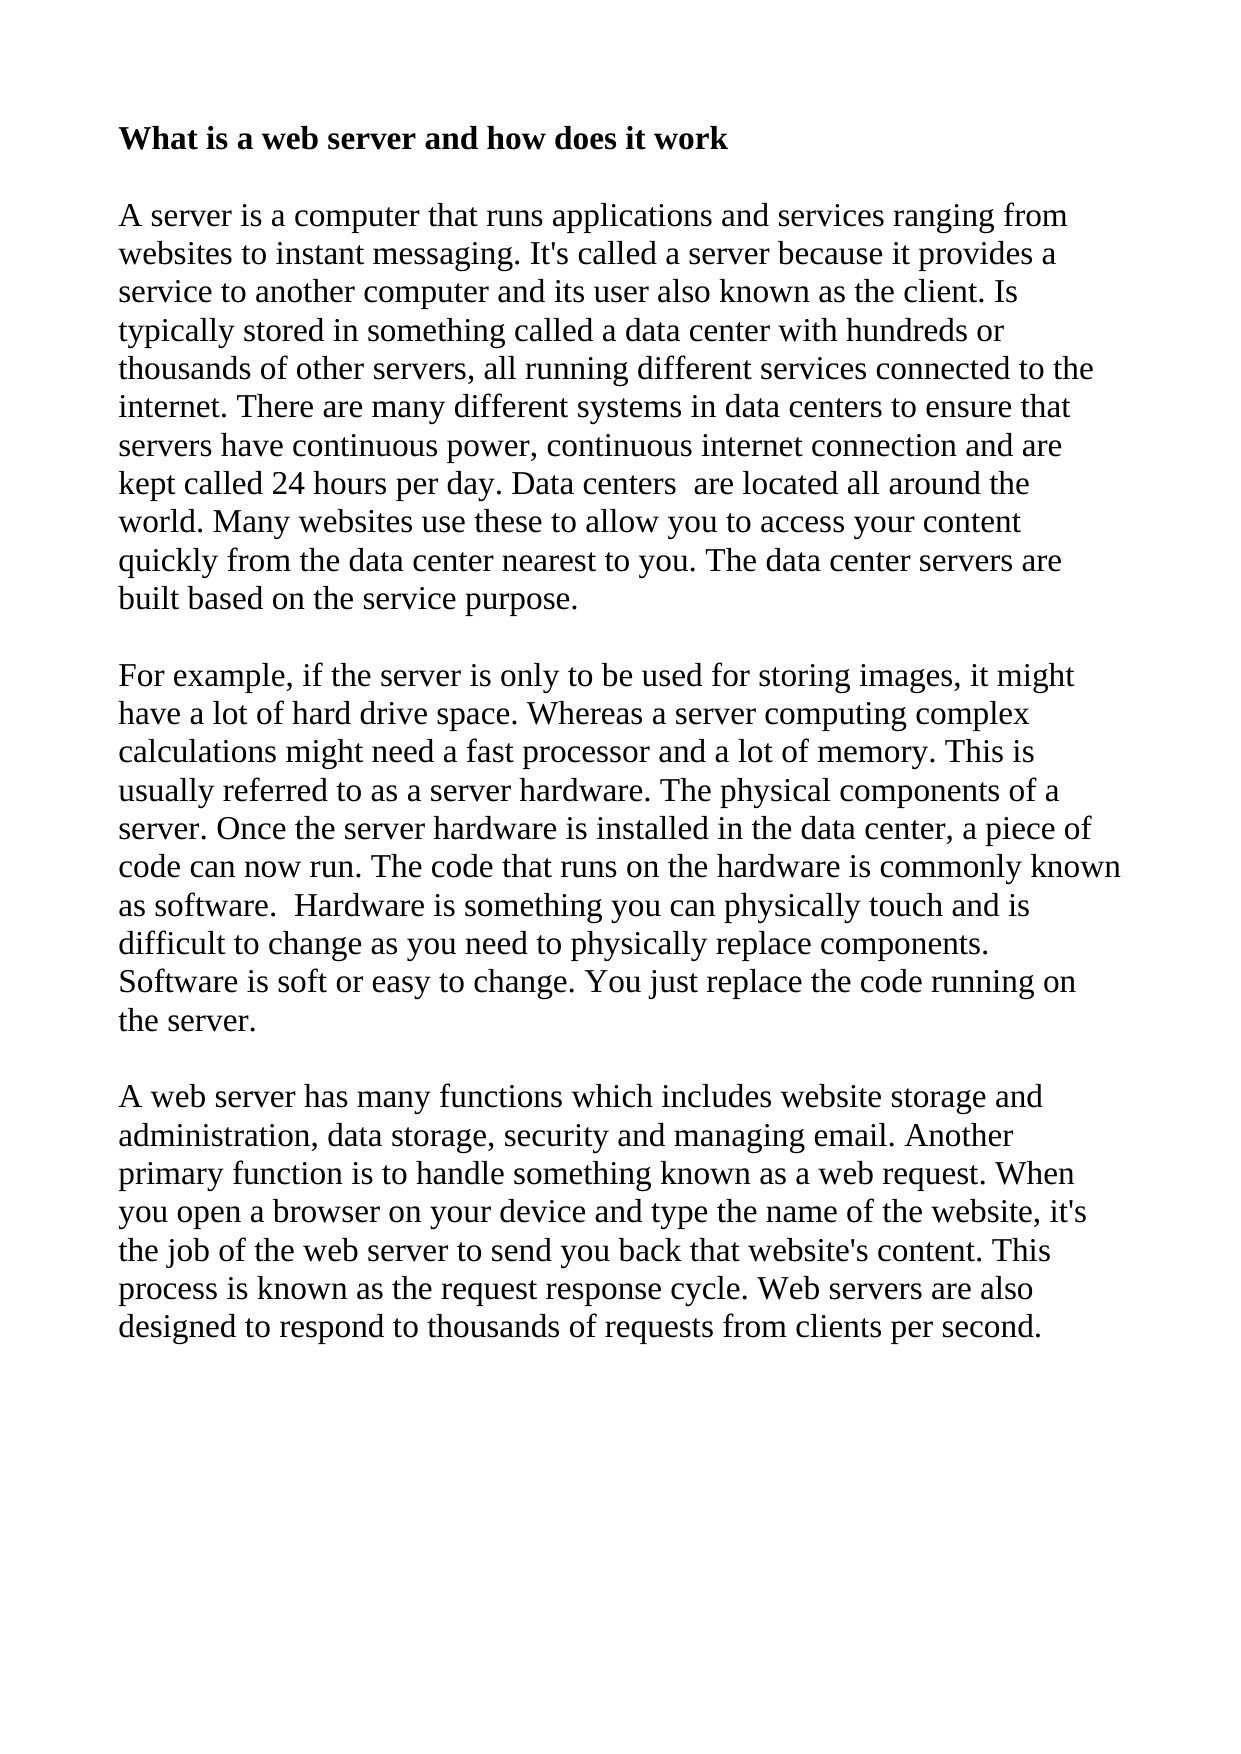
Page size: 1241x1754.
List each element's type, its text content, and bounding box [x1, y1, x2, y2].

text What is a web server and how does it work [118, 118, 1122, 156]
text A web server has many functions which includes website storage and administration, data storage, security and managing email. Another primary function is to handle something known as a web request. When you open a browser on your device and type the name of the website, it's the job of the web server to send you back that website's content. This process is known as the request response cycle. Web servers are also designed to respond to thousands of requests from clients per second. [118, 1076, 1122, 1345]
text Software is soft or easy to change. You just replace the code running on the server. [118, 961, 1122, 1038]
text For example, if the server is only to be used for storing images, it might have a lot of hard drive space. Whereas a server computing complex calculations might need a fast processor and a lot of memory. This is usually referred to as a server hardware. The physical components of a server. Once the server hardware is installed in the data center, a piece of code can now run. The code that runs on the hardware is commonly known as software. Hardware is something you can physically touch and is difficult to change as you need to physically replace components. [118, 655, 1122, 961]
text A server is a computer that runs applications and services ranging from websites to instant messaging. It's called a server because it provides a service to another computer and its user also known as the client. Is typically stored in something called a data center with hundreds or thousands of other servers, all running different services connected to the internet. There are many different systems in data centers to ensure that servers have continuous power, continuous internet connection and are kept called 24 hours per day. Data centers are located all around the world. Many websites use these to allow you to access your content quickly from the data center nearest to you. The data center servers are built based on the service purpose. [118, 195, 1122, 616]
